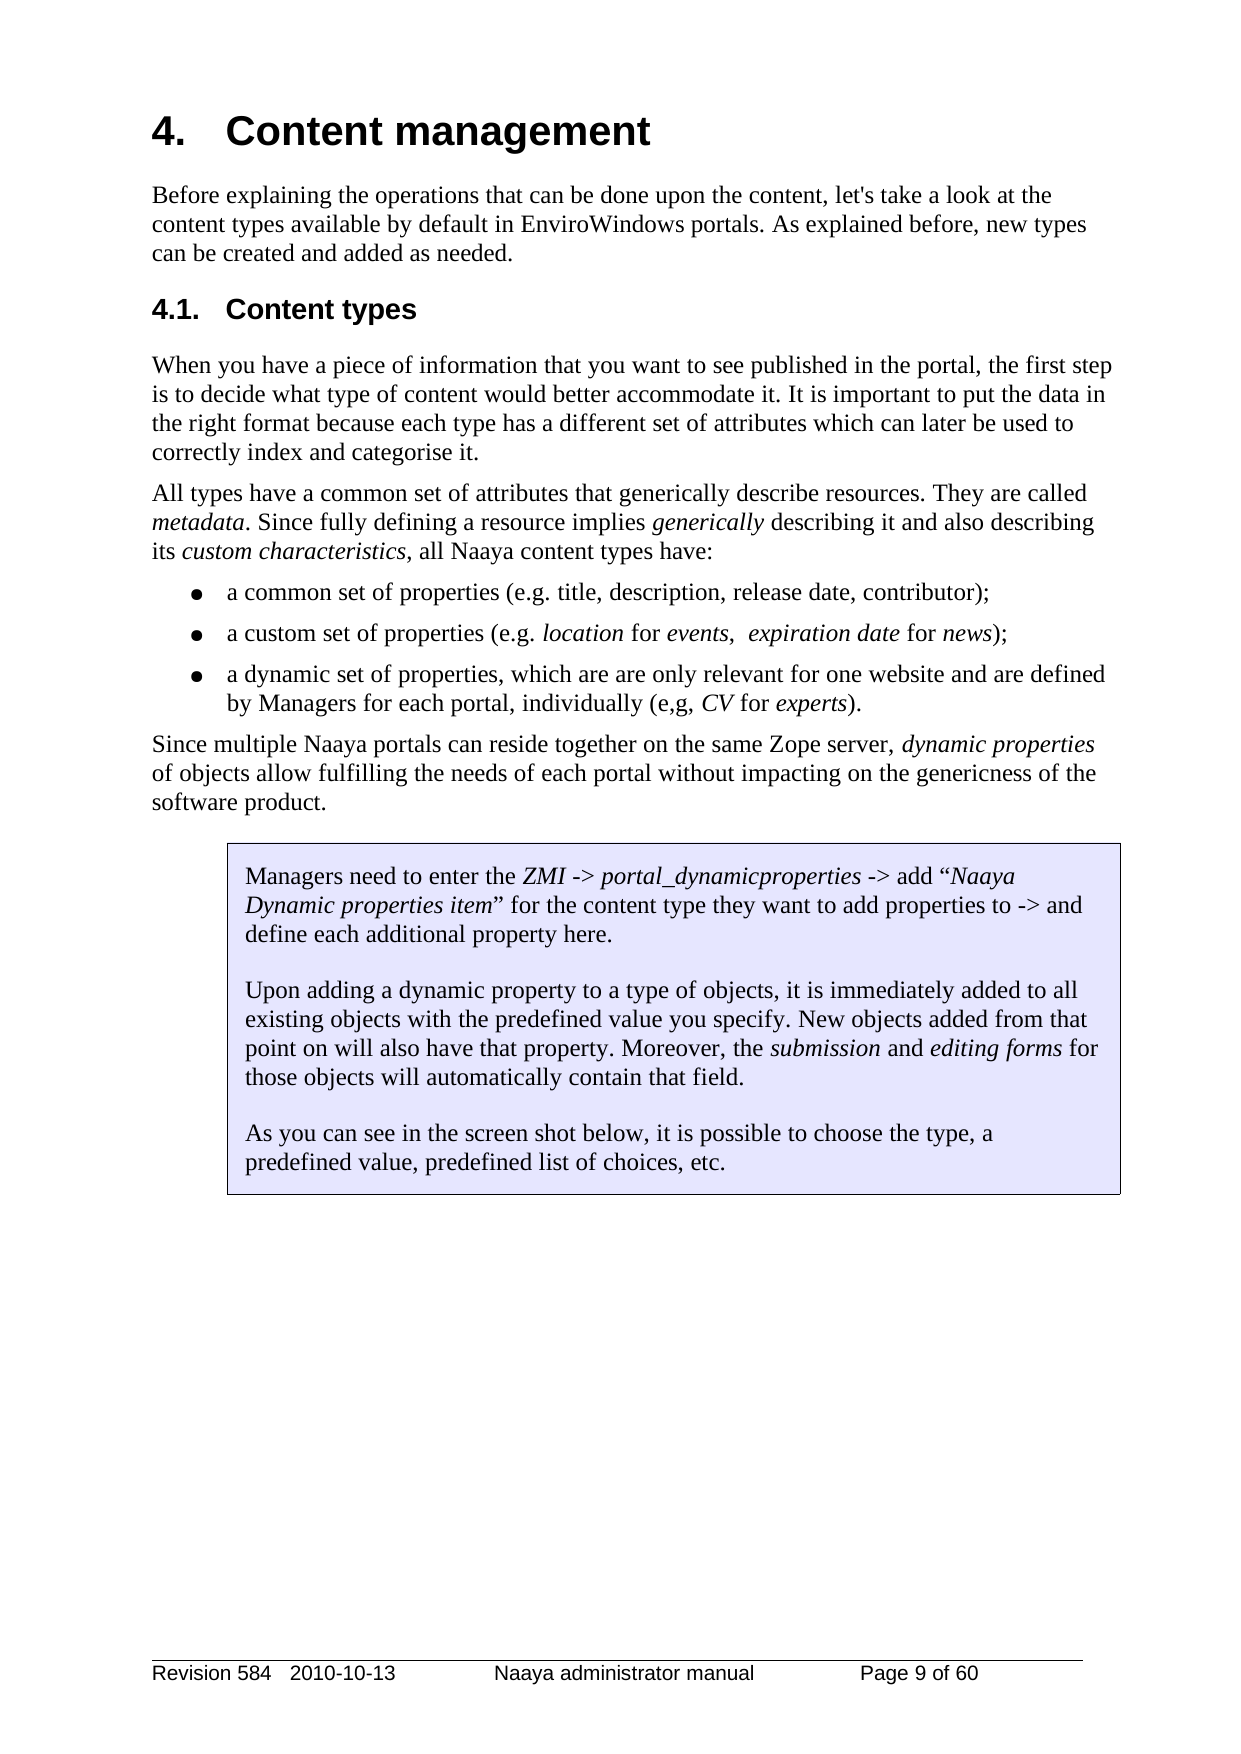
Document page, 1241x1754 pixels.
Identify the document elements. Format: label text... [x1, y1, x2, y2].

list a custom set of properties (e.g. location for events, expiration date for news); [189, 618, 1120, 647]
list a dynamic set of properties, which are are only relevant for one website and are defined by Managers for each portal, individually (e,g, CV for experts). [189, 658, 1120, 717]
subtitle Content types [152, 292, 1120, 325]
text Since multiple Naaya portals can reside together on the same Zope server, dynamic properties of objects allow fulfilling the needs of each portal without impacting on the genericness of the software product. [152, 728, 1120, 816]
text Before explaining the operations that can be done upon the content, let's take a look at the content types available by default in EnviroWindows portals. As explained before, new types can be created and added as needed. [152, 179, 1120, 267]
text All types have a common set of attributes that generically describe resources. They are called metadata. Since fully defining a resource implies generically describing it and also describing its custom characteristics, all Naaya content types have: [152, 478, 1120, 565]
text Managers need to enter the ZMI -> portal_dynamicproperties -> add “Naaya Dynamic properties item” for the content type they want to add properties to -> and define each additional property here. [228, 844, 1120, 948]
list a common set of properties (e.g. title, description, release date, contributor); [189, 577, 1120, 606]
subtitle Content management [151, 107, 1120, 155]
text When you have a piece of information that you want to see published in the portal, the first step is to decide what type of content would better accommodate it. It is important to put the data in the right format because each type has a different set of attributes which can later be used to correctly index and categorise it. [152, 350, 1120, 466]
text Upon adding a dynamic property to a type of objects, it is immediately added to all existing objects with the predefined value you specify. New objects added from that point on will also have that property. Moreover, the submission and editing forms for those objects will automatically contain that field. [228, 957, 1120, 1091]
text As you can see in the screen shot below, it is possible to choose the type, a predefined value, predefined list of choices, etc. [228, 1100, 1120, 1194]
